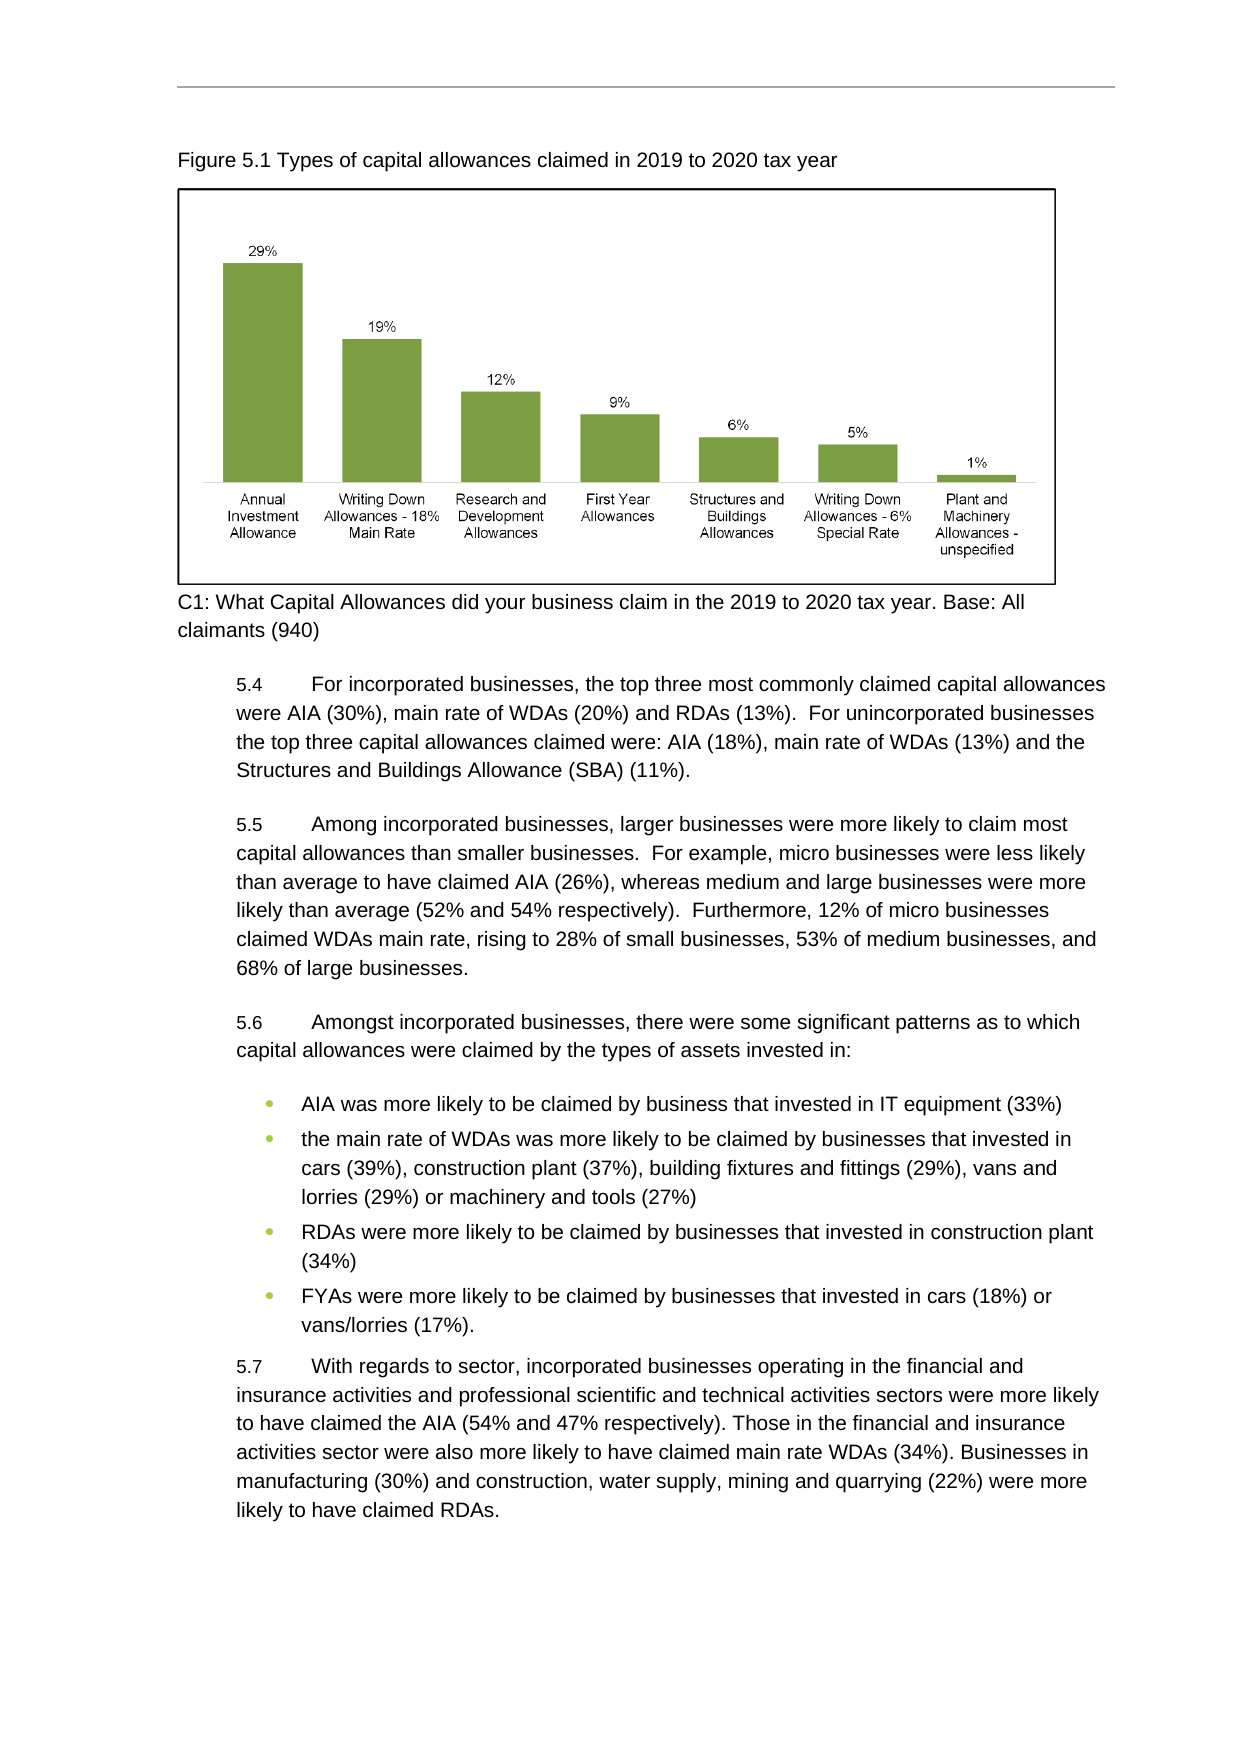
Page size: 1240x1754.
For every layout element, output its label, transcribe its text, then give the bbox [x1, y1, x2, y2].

list FYAs were more likely to be claimed by businesses that invested in cars (18%) or vans/lorries (17%). [266, 1283, 1115, 1336]
list AIA was more likely to be claimed by business that invested in IT equipment (33%) [266, 1092, 1115, 1116]
list Amongst incorporated businesses, there were some significant patterns as to which capital allowances were claimed by the types of assets invested in: [236, 1009, 1115, 1062]
list the main rate of WDAs was more likely to be claimed by businesses that invested in cars (39%), construction plant (37%), building fixtures and fittings (29%), vans and lorries (29%) or machinery and tools (27%) [266, 1127, 1115, 1209]
list With regards to sector, incorporated businesses operating in the financial and insurance activities and professional scientific and technical activities sectors were more likely to have claimed the AIA (54% and 47% respectively). Those in the financial and insurance activities sector were also more likely to have claimed main rate WDAs (34%). Businesses in manufacturing (30%) and construction, water supply, mining and quarrying (22%) were more likely to have claimed RDAs. [236, 1354, 1115, 1521]
text C1: What Capital Allowances did your business claim in the 2019 to 2020 tax year. Base: All claimants (940) [177, 189, 1115, 642]
list RDAs were more likely to be claimed by businesses that invested in construction plant (34%) [266, 1220, 1115, 1272]
text Figure 5.1 Types of capital allowances claimed in 2019 to 2020 tax year [177, 148, 1115, 172]
list For incorporated businesses, the top three most commonly claimed capital allowances were AIA (30%), main rate of WDAs (20%) and RDAs (13%). For unincorporated businesses the top three capital allowances claimed were: AIA (18%), main rate of WDAs (13%) and the Structures and Buildings Allowance (SBA) (11%). [236, 672, 1115, 782]
list Among incorporated businesses, larger businesses were more likely to claim most capital allowances than smaller businesses. For example, micro businesses were less likely than average to have claimed AIA (26%), whereas medium and large businesses were more likely than average (52% and 54% respectively). Furthermore, 12% of micro businesses claimed WDAs main rate, rising to 28% of small businesses, 53% of medium businesses, and 68% of large businesses. [236, 812, 1115, 980]
